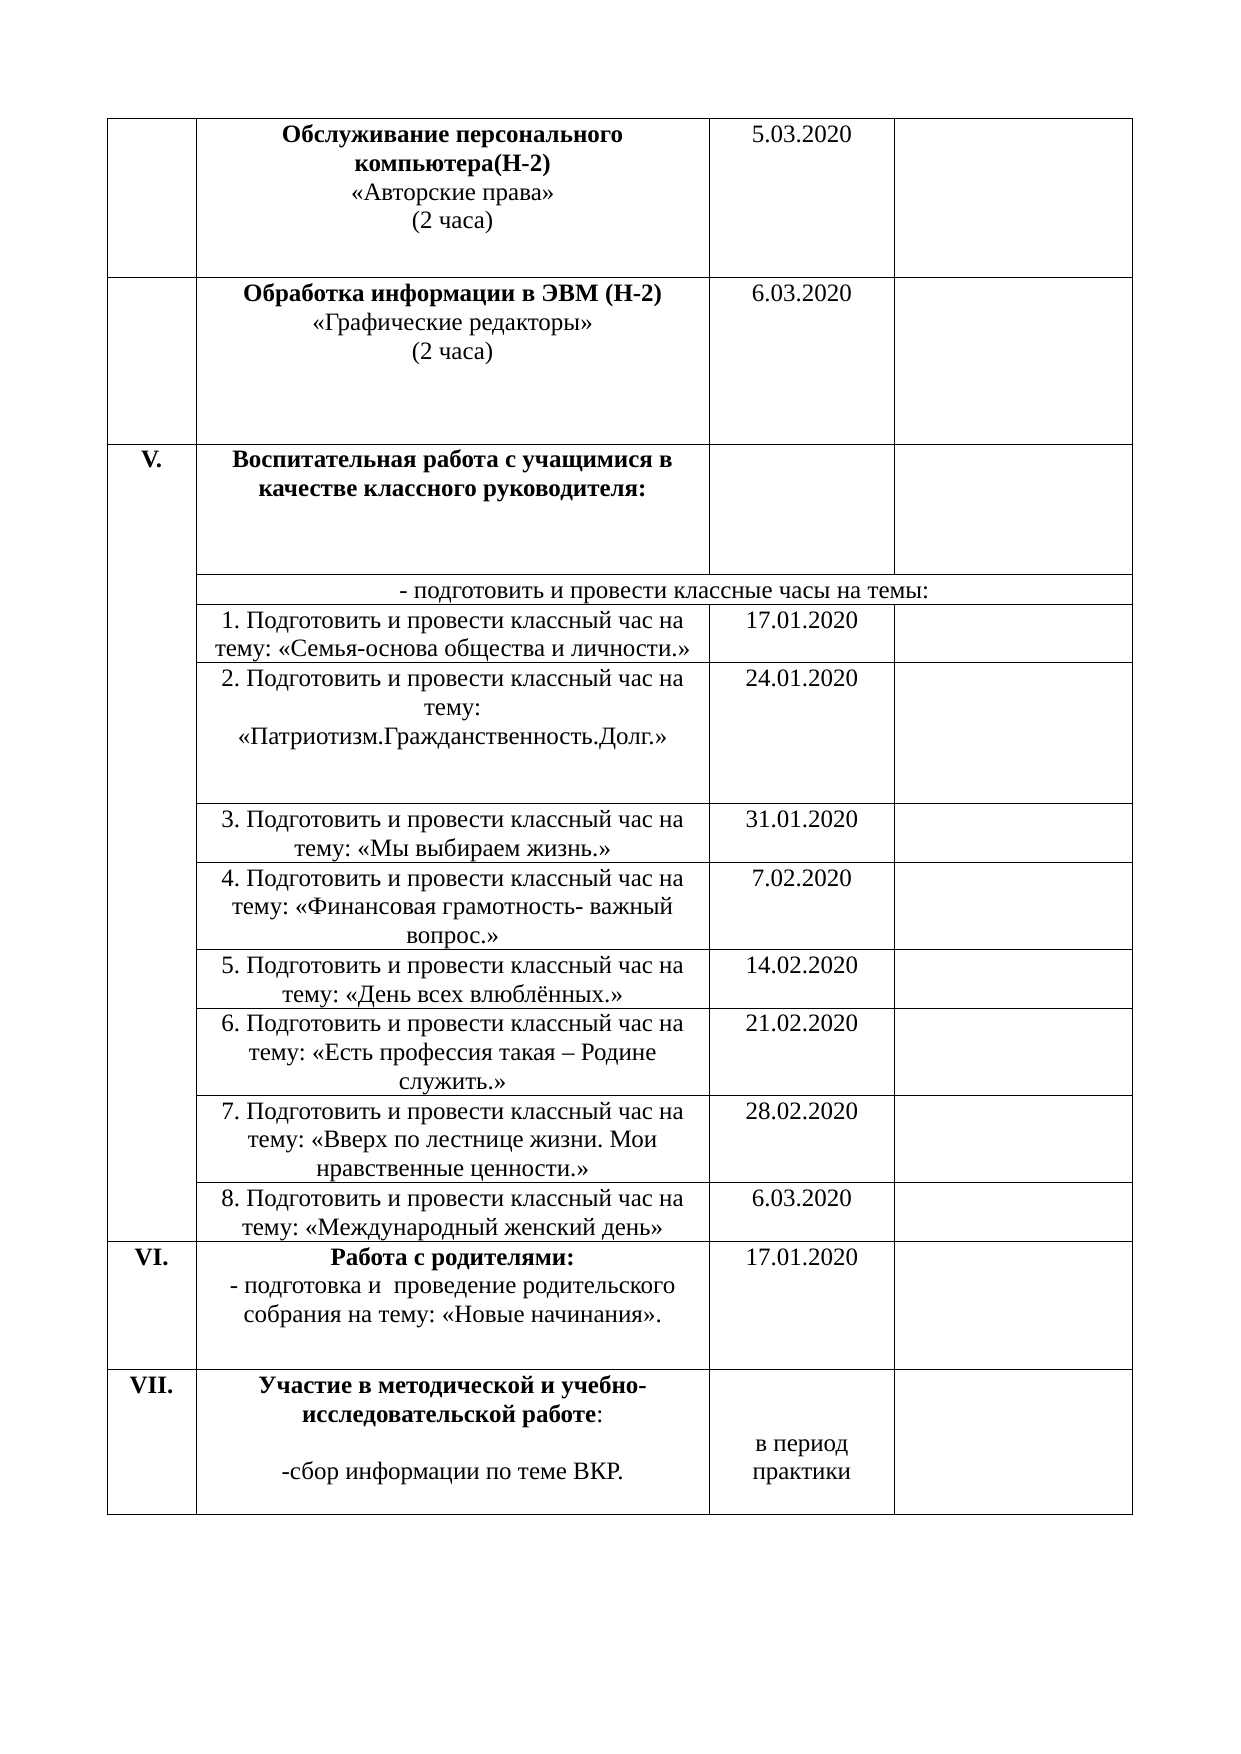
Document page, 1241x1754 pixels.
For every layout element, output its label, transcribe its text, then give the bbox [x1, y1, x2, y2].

table_cell [895, 1370, 1132, 1514]
table_cell [895, 804, 1132, 862]
table_cell [895, 445, 1132, 574]
table_cell 5. Подготовить и провести классный час на тему: «День всех влюблённых.» [197, 950, 709, 1007]
table_cell [895, 863, 1132, 949]
table_cell 7.02.2020 [710, 863, 894, 949]
table_cell Обслуживание персонального компьютера(Н-2) «Авторские права» (2 часа) [197, 119, 709, 277]
table_cell Обработка информации в ЭВМ (Н-2) «Графические редакторы» (2 часа) [197, 278, 709, 443]
table_cell [895, 1096, 1132, 1182]
table_cell [108, 278, 196, 443]
table_cell 24.01.2020 [710, 663, 894, 803]
table_cell 21.02.2020 [710, 1009, 894, 1095]
table_cell [710, 445, 894, 574]
table_cell 6.03.2020 [710, 278, 894, 443]
table_cell [895, 278, 1132, 443]
table_cell Участие в методической и учебно-исследовательской работе: -сбор информации по теме ВКР. [197, 1370, 709, 1514]
table_cell 7. Подготовить и провести классный час на тему: «Вверх по лестнице жизни. Мои нравственные ценности.» [197, 1096, 709, 1182]
table_cell 6.03.2020 [710, 1183, 894, 1241]
table_cell 17.01.2020 [710, 605, 894, 662]
table_cell 2. Подготовить и провести классный час на тему: «Патриотизм.Гражданственность.Долг.» [197, 663, 709, 803]
table_cell [895, 663, 1132, 803]
table_cell Работа с родителями: - подготовка и проведение родительского собрания на тему: «Новые начинания». [197, 1242, 709, 1369]
table_cell [895, 1009, 1132, 1095]
table_cell в период практики [710, 1370, 894, 1514]
table_cell 5.03.2020 [710, 119, 894, 277]
table_cell [895, 119, 1132, 277]
table_cell [895, 950, 1132, 1007]
table_cell Воспитательная работа с учащимися в качестве классного руководителя: [197, 445, 709, 574]
table_cell [895, 1242, 1132, 1369]
table_cell VII. [108, 1370, 196, 1514]
table_cell - подготовить и провести классные часы на темы: [197, 575, 1132, 604]
table_cell 31.01.2020 [710, 804, 894, 862]
table_cell [895, 605, 1132, 662]
table_cell 3. Подготовить и провести классный час на тему: «Мы выбираем жизнь.» [197, 804, 709, 862]
table_cell [108, 119, 196, 277]
table_cell [895, 1183, 1132, 1241]
table_cell 1. Подготовить и провести классный час на тему: «Семья-основа общества и личности.» [197, 605, 709, 662]
table_cell 4. Подготовить и провести классный час на тему: «Финансовая грамотность- важный вопрос.» [197, 863, 709, 949]
table_cell 8. Подготовить и провести классный час на тему: «Международный женский день» [197, 1183, 709, 1241]
table_cell V. [108, 445, 196, 1241]
table_cell 14.02.2020 [710, 950, 894, 1007]
table_cell 17.01.2020 [710, 1242, 894, 1369]
table_cell 28.02.2020 [710, 1096, 894, 1182]
table_cell 6. Подготовить и провести классный час на тему: «Есть профессия такая – Родине служить.» [197, 1009, 709, 1095]
table_cell VI. [108, 1242, 196, 1369]
